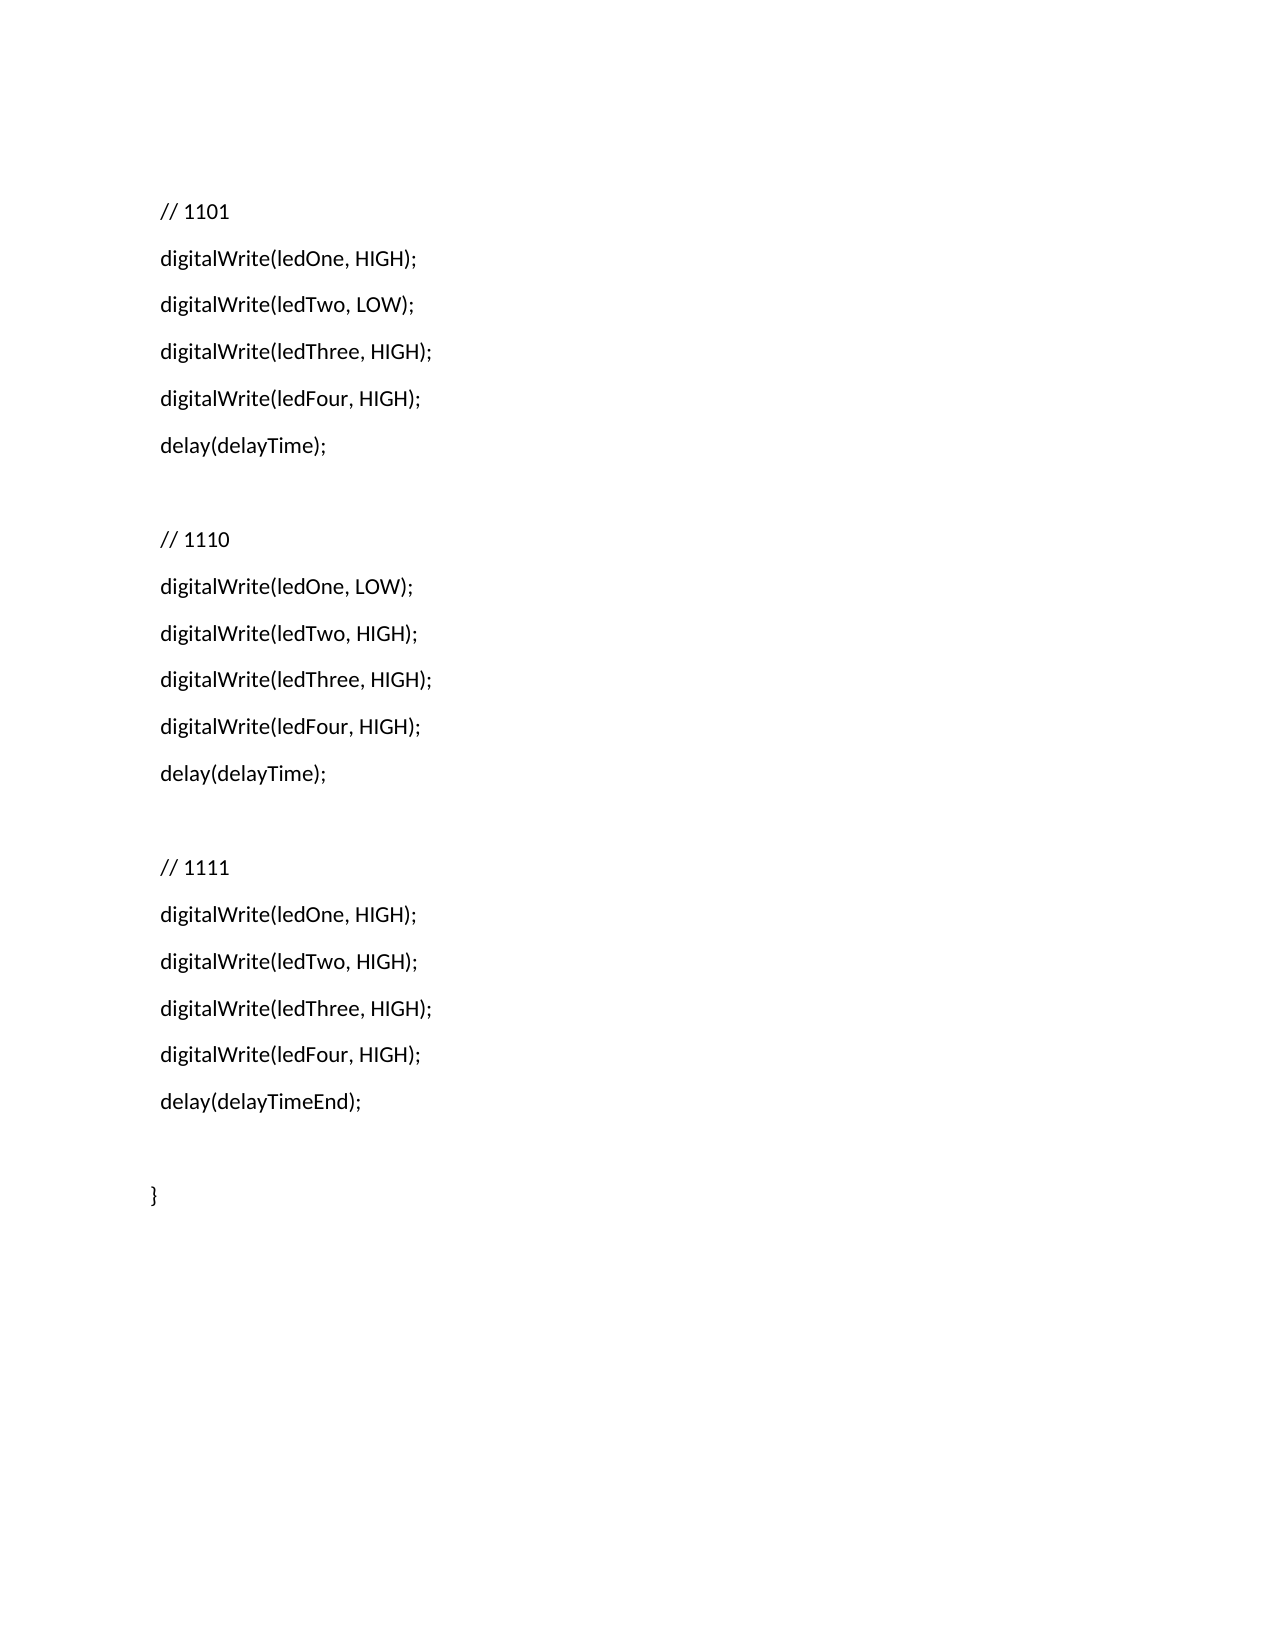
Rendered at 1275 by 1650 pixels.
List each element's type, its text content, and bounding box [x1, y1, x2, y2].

text digitalWrite(ledTwo, HIGH); [150, 947, 1125, 975]
text digitalWrite(ledFour, HIGH); [150, 384, 1125, 412]
text // 1111 [150, 853, 1125, 881]
text digitalWrite(ledOne, HIGH); [150, 900, 1125, 928]
text } [150, 1181, 1125, 1209]
text digitalWrite(ledThree, HIGH); [150, 994, 1125, 1022]
text digitalWrite(ledFour, HIGH); [150, 1041, 1125, 1069]
text delay(delayTime); [150, 431, 1125, 459]
text digitalWrite(ledThree, HIGH); [150, 337, 1125, 366]
text digitalWrite(ledOne, HIGH); [150, 244, 1125, 272]
text digitalWrite(ledTwo, LOW); [150, 291, 1125, 319]
text digitalWrite(ledFour, HIGH); [150, 712, 1125, 741]
text delay(delayTime); [150, 759, 1125, 787]
text digitalWrite(ledTwo, HIGH); [150, 619, 1125, 647]
text digitalWrite(ledThree, HIGH); [150, 666, 1125, 694]
text digitalWrite(ledOne, LOW); [150, 572, 1125, 600]
text // 1101 [150, 197, 1125, 225]
text delay(delayTimeEnd); [150, 1087, 1125, 1116]
text // 1110 [150, 525, 1125, 553]
